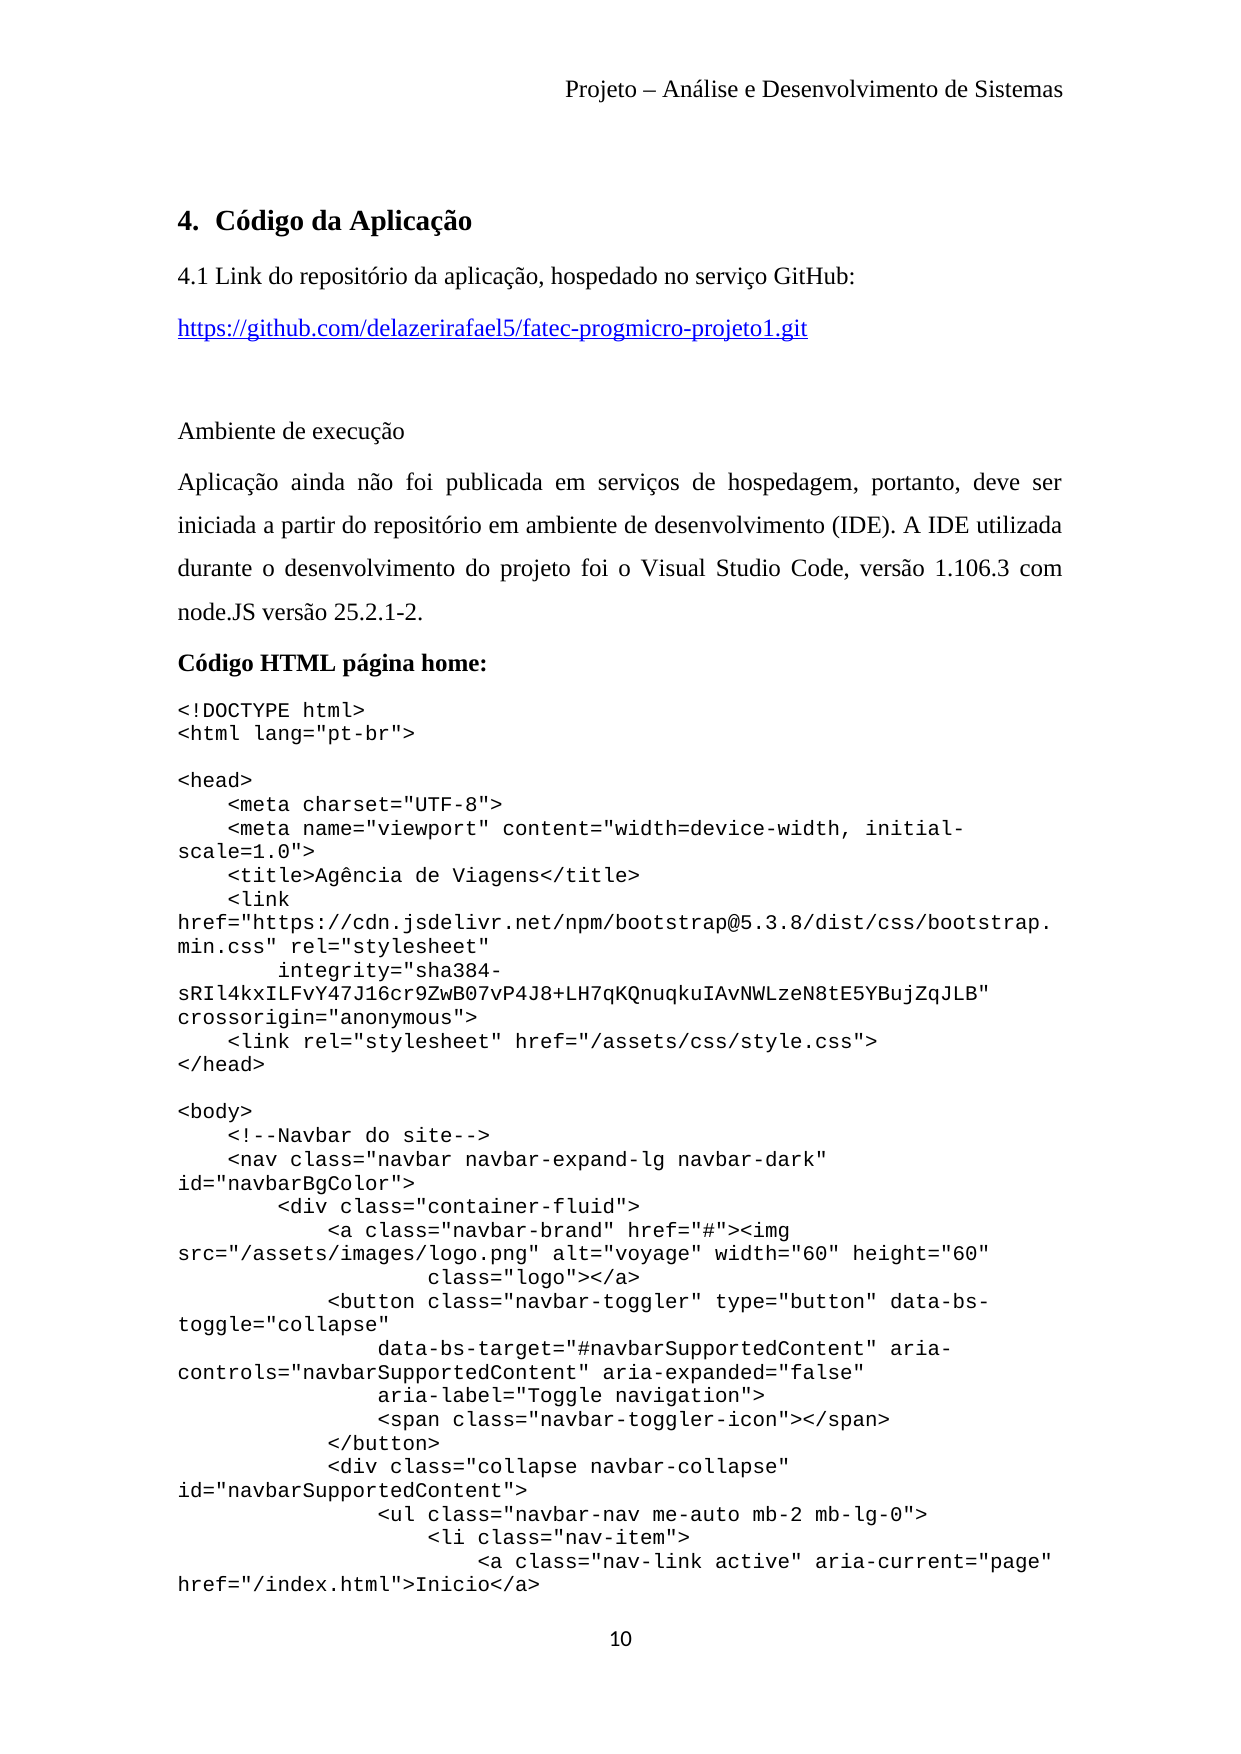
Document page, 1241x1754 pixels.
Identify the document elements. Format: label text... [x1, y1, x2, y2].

text <a class="nav-link active" aria-current="page" href="/index.html">Inicio</a> [177, 1551, 1063, 1598]
text <!--Navbar do site--> [177, 1125, 1063, 1149]
text 4.1 Link do repositório da aplicação, hospedado no serviço GitHub: [177, 261, 1063, 290]
text <div class="container-fluid"> [177, 1196, 1063, 1220]
text <title>Agência de Viagens</title> [177, 865, 1063, 889]
text <meta name="viewport" content="width=device-width, initial-scale=1.0"> [177, 818, 1063, 865]
text Aplicação ainda não foi publicada em serviços de hospedagem, portanto, deve ser iniciada a partir do repositório em ambiente de desenvolvimento (IDE). A IDE utilizada durante o desenvolvimento do projeto foi o Visual Studio Code, versão 1.106.3 com node.JS versão 25.2.1-2. [177, 467, 1063, 625]
text <li class="nav-item"> [177, 1527, 1063, 1551]
text Código HTML página home: [177, 648, 1063, 677]
text <!DOCTYPE html> [177, 699, 1063, 723]
text aria-label="Toggle navigation"> [177, 1385, 1063, 1409]
text <meta charset="UTF-8"> [177, 794, 1063, 818]
text <button class="navbar-toggler" type="button" data-bs-toggle="collapse" [177, 1291, 1063, 1338]
text <link href="https://cdn.jsdelivr.net/npm/bootstrap@5.3.8/dist/css/bootstrap.min.css" rel="stylesheet" [177, 889, 1063, 960]
text </button> [177, 1433, 1063, 1456]
text <link rel="stylesheet" href="/assets/css/style.css"> [177, 1031, 1063, 1054]
text <head> [177, 771, 1063, 794]
text data-bs-target="#navbarSupportedContent" aria-controls="navbarSupportedContent" aria-expanded="false" [177, 1338, 1063, 1385]
text integrity="sha384-sRIl4kxILFvY47J16cr9ZwB07vP4J8+LH7qKQnuqkuIAvNWLzeN8tE5YBujZqJLB" crossorigin="anonymous"> [177, 960, 1063, 1031]
text <a class="navbar-brand" href="#"><img src="/assets/images/logo.png" alt="voyage" width="60" height="60" [177, 1220, 1063, 1267]
text class="logo"></a> [177, 1267, 1063, 1291]
text <span class="navbar-toggler-icon"></span> [177, 1409, 1063, 1433]
text </head> [177, 1054, 1063, 1078]
text <ul class="navbar-nav me-auto mb-2 mb-lg-0"> [177, 1503, 1063, 1527]
text <nav class="navbar navbar-expand-lg navbar-dark" id="navbarBgColor"> [177, 1149, 1063, 1196]
text Ambiente de execução [177, 416, 1063, 444]
text <html lang="pt-br"> [177, 723, 1063, 747]
subtitle Código da Aplicação [177, 203, 1063, 236]
text <body> [177, 1102, 1063, 1125]
text <div class="collapse navbar-collapse" id="navbarSupportedContent"> [177, 1456, 1063, 1503]
text https://github.com/delazerirafael5/fatec-progmicro-projeto1.git [177, 313, 1063, 342]
